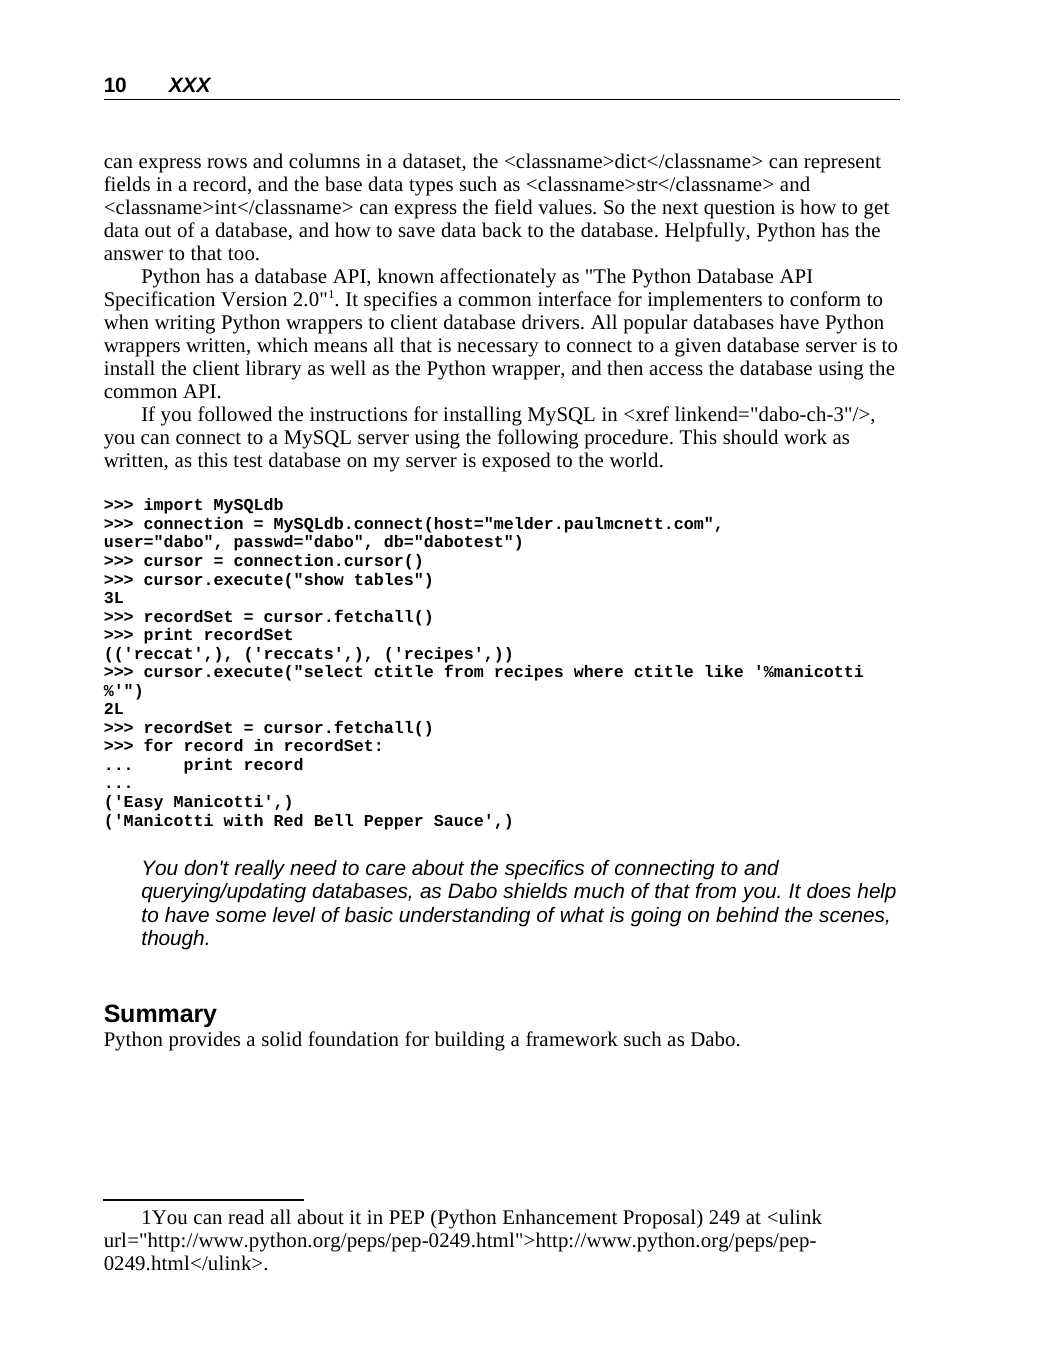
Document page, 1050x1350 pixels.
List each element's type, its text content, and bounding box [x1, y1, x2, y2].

text ... print record [103, 757, 900, 775]
text 3L [103, 590, 900, 608]
text Python provides a solid foundation for building a framework such as Dabo. [103, 1028, 900, 1051]
text >>> connection = MySQLdb.connect(host="melder.paulmcnett.com", [103, 516, 900, 534]
text >>> recordSet = cursor.fetchall() [103, 720, 900, 738]
text >>> cursor.execute("show tables") [103, 571, 900, 590]
text >>> print recordSet [103, 627, 900, 646]
text can express rows and columns in a dataset, the <classname>dict</classname> can represent fields in a record, and the base data types such as <classname>str</classname> and <classname>int</classname> can express the field values. So the next question is how to get data out of a database, and how to save data back to the database. Helpfully, Python has the answer to that too. [103, 150, 900, 265]
text You can read all about it in PEP (Python Enhancement Proposal) 249 at <ulink url="http://www.python.org/peps/pep-0249.html">http://www.python.org/peps/pep-0249.html</ulink>. [103, 1206, 900, 1275]
text You don't really need to care about the specifics of connecting to and querying/updating databases, as Dabo shields much of that from you. It does help to have some level of basic understanding of what is going on behind the scenes, though. [141, 856, 900, 950]
text >>> cursor = connection.cursor() [103, 553, 900, 571]
text >>> recordSet = cursor.fetchall() [103, 608, 900, 627]
text >>> for record in recordSet: [103, 738, 900, 757]
text If you followed the instructions for installing MySQL in <xref linkend="dabo-ch-3"/>, you can connect to a MySQL server using the following procedure. This should work as written, as this test database on my server is exposed to the world. [103, 403, 900, 472]
text >>> cursor.execute("select ctitle from recipes where ctitle like '%manicotti%'") [103, 664, 900, 701]
text >>> import MySQLdb [103, 497, 900, 516]
text ... [103, 775, 900, 794]
text (('reccat',), ('reccats',), ('recipes',)) [103, 646, 900, 664]
text ('Easy Manicotti',) [103, 794, 900, 812]
text Python has a database API, known affectionately as "The Python Database API Specification Version 2.0". It specifies a common interface for implementers to conform to when writing Python wrappers to client database drivers. All popular databases have Python wrappers written, which means all that is necessary to connect to a given database server is to install the client library as well as the Python wrapper, and then access the database using the common API. [103, 265, 900, 403]
text 2L [103, 701, 900, 720]
text ('Manicotti with Red Bell Pepper Sauce',) [103, 812, 900, 831]
text user="dabo", passwd="dabo", db="dabotest") [103, 534, 900, 553]
text Summary [103, 1000, 900, 1028]
